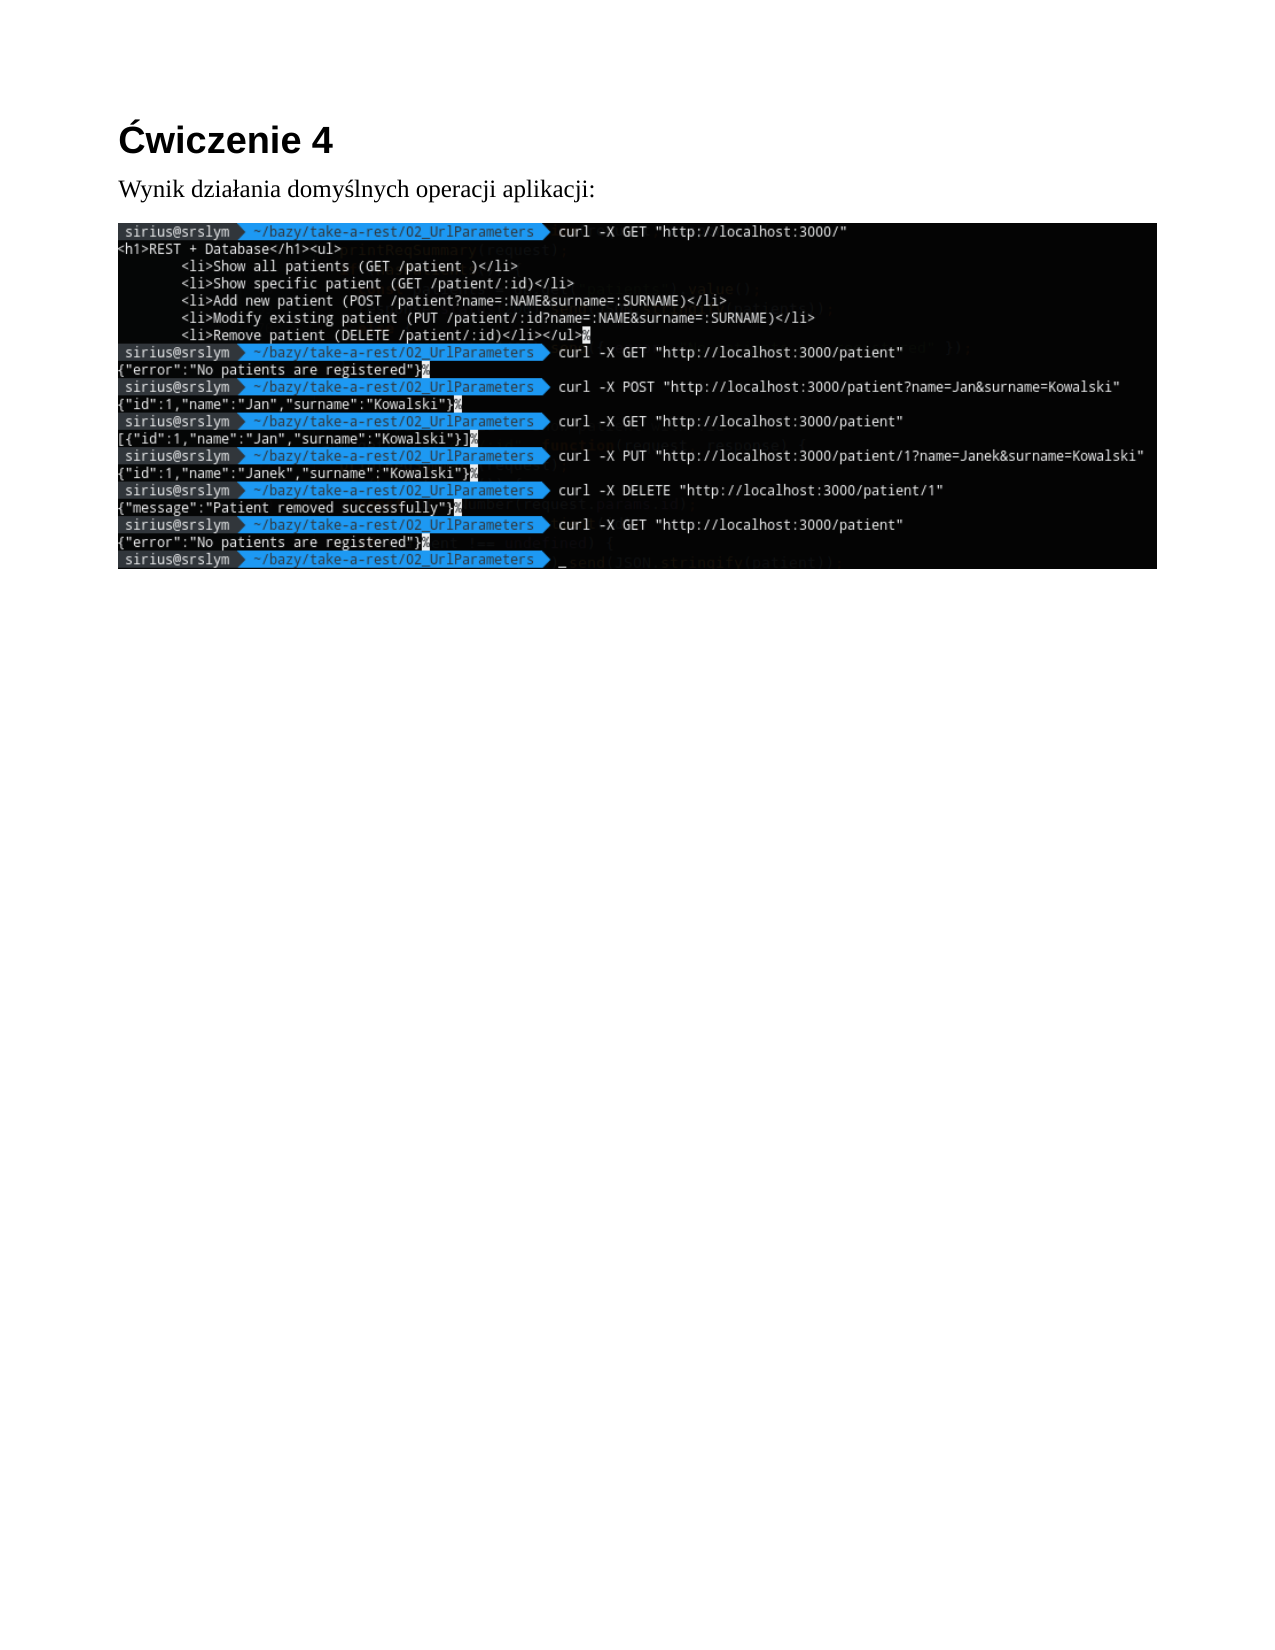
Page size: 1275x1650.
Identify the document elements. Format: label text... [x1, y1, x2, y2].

text Wynik działania domyślnych operacji aplikacji: [118, 174, 1157, 203]
subtitle Ćwiczenie 4 [118, 118, 1157, 162]
picture [118, 223, 1157, 569]
